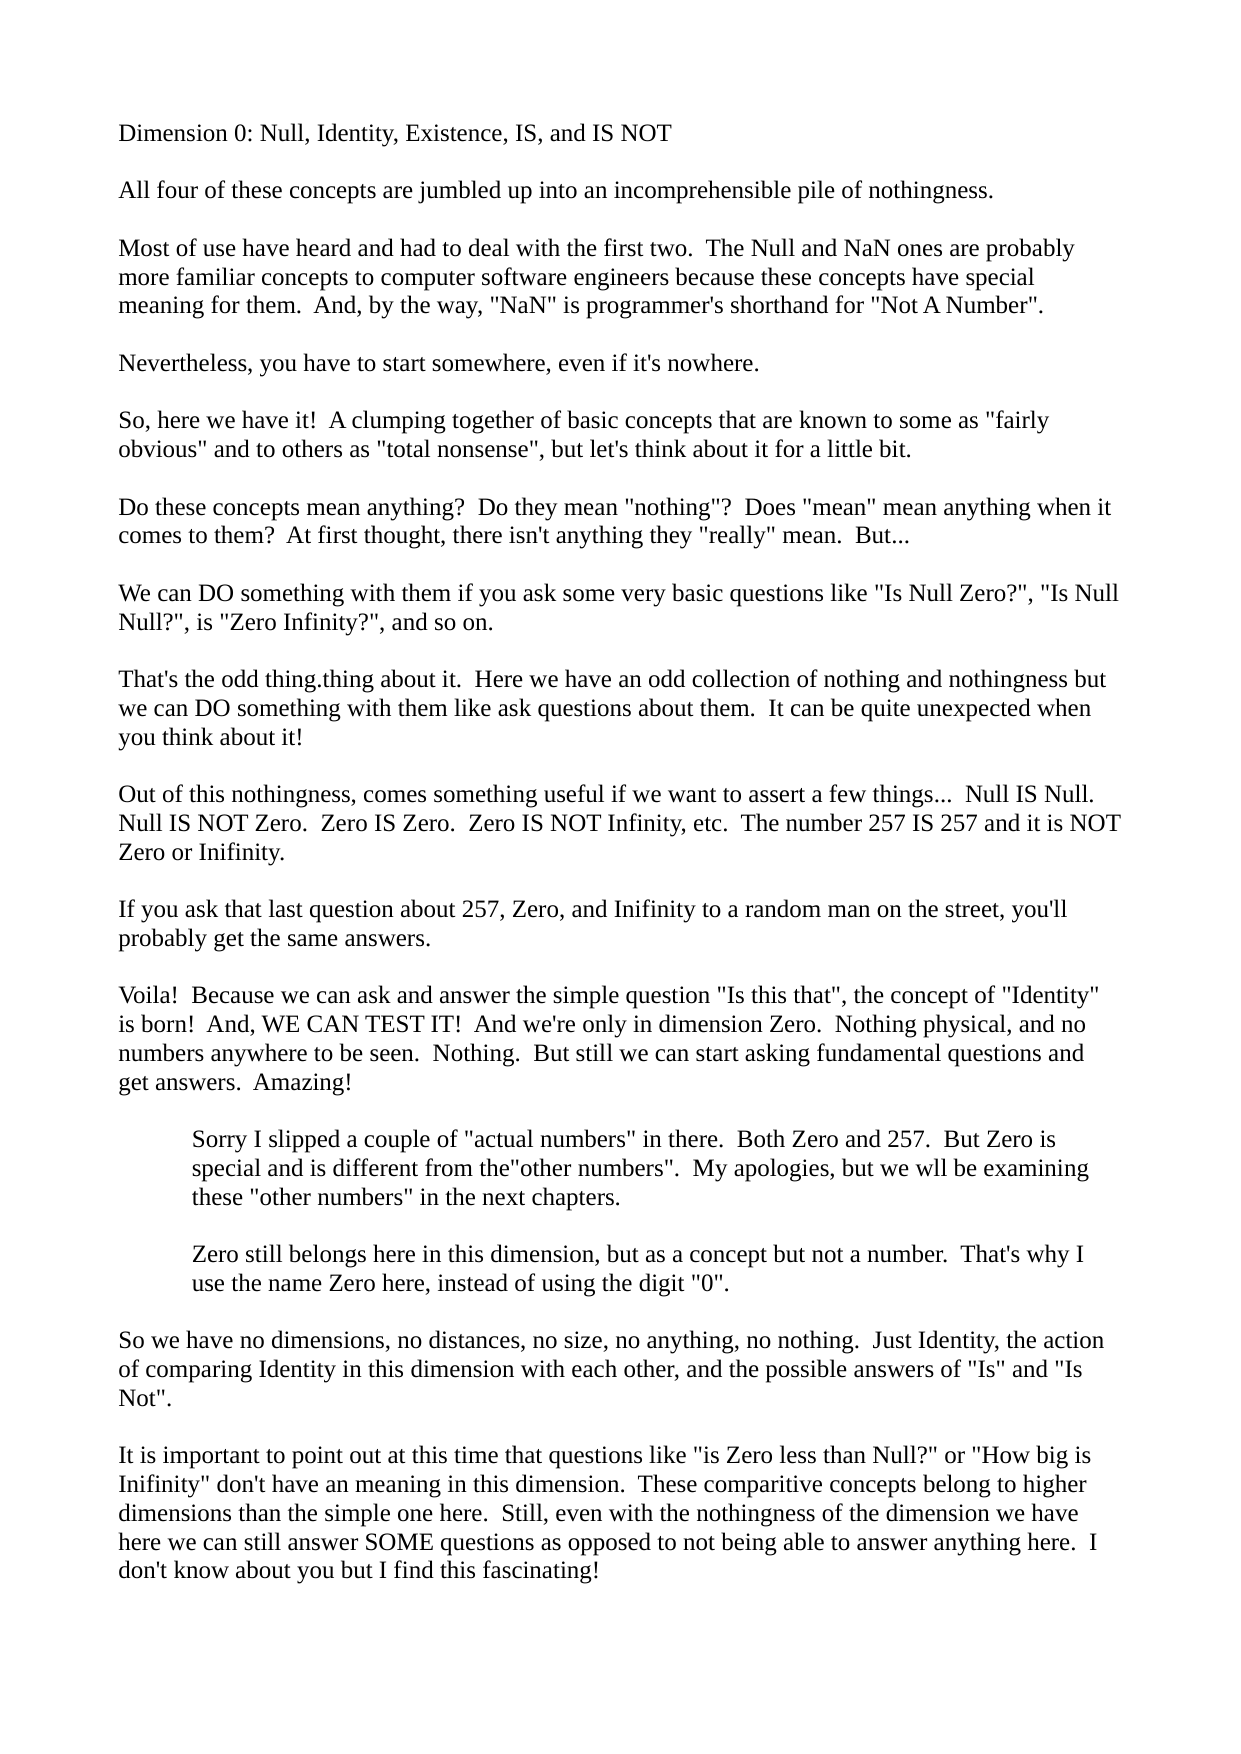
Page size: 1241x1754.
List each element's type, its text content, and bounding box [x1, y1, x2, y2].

text Nevertheless, you have to start somewhere, even if it's nowhere. [118, 348, 1122, 377]
text If you ask that last question about 257, Zero, and Inifinity to a random man on the street, you'll probably get the same answers. [118, 894, 1122, 952]
text Zero still belongs here in this dimension, but as a concept but not a number. That's why I use the name Zero here, instead of using the digit "0". [192, 1239, 1122, 1297]
text That's the odd thing.thing about it. Here we have an odd collection of nothing and nothingness but we can DO something with them like ask questions about them. It can be quite unexpected when you think about it! [118, 664, 1122, 751]
text We can DO something with them if you ask some very basic questions like "Is Null Zero?", "Is Null Null?", is "Zero Infinity?", and so on. [118, 578, 1122, 636]
text So we have no dimensions, no distances, no size, no anything, no nothing. Just Identity, the action of comparing Identity in this dimension with each other, and the possible answers of "Is" and "Is Not". [118, 1326, 1122, 1412]
text Dimension 0: Null, Identity, Existence, IS, and IS NOT [118, 118, 1122, 147]
text Sorry I slipped a couple of "actual numbers" in there. Both Zero and 257. But Zero is special and is different from the"other numbers". My apologies, but we wll be examining these "other numbers" in the next chapters. [192, 1124, 1122, 1211]
text Most of use have heard and had to deal with the first two. The Null and NaN ones are probably more familiar concepts to computer software engineers because these concepts have special meaning for them. And, by the way, "NaN" is programmer's shorthand for "Not A Number". [118, 233, 1122, 319]
text It is important to point out at this time that questions like "is Zero less than Null?" or "How big is Inifinity" don't have an meaning in this dimension. These comparitive concepts belong to higher dimensions than the simple one here. Still, even with the nothingness of the dimension we have here we can still answer SOME questions as opposed to not being able to answer anything here. I don't know about you but I find this fascinating! [118, 1441, 1122, 1584]
text Voila! Because we can ask and answer the simple question "Is this that", the concept of "Identity" is born! And, WE CAN TEST IT! And we're only in dimension Zero. Nothing physical, and no numbers anywhere to be seen. Nothing. But still we can start asking fundamental questions and get answers. Amazing! [118, 981, 1122, 1096]
text So, here we have it! A clumping together of basic concepts that are known to some as "fairly obvious" and to others as "total nonsense", but let's think about it for a little bit. [118, 406, 1122, 463]
text Do these concepts mean anything? Do they mean "nothing"? Does "mean" mean anything when it comes to them? At first thought, there isn't anything they "really" mean. But... [118, 492, 1122, 549]
text All four of these concepts are jumbled up into an incomprehensible pile of nothingness. [118, 176, 1122, 204]
text Out of this nothingness, comes something useful if we want to assert a few things... Null IS Null. Null IS NOT Zero. Zero IS Zero. Zero IS NOT Infinity, etc. The number 257 IS 257 and it is NOT Zero or Inifinity. [118, 779, 1122, 866]
